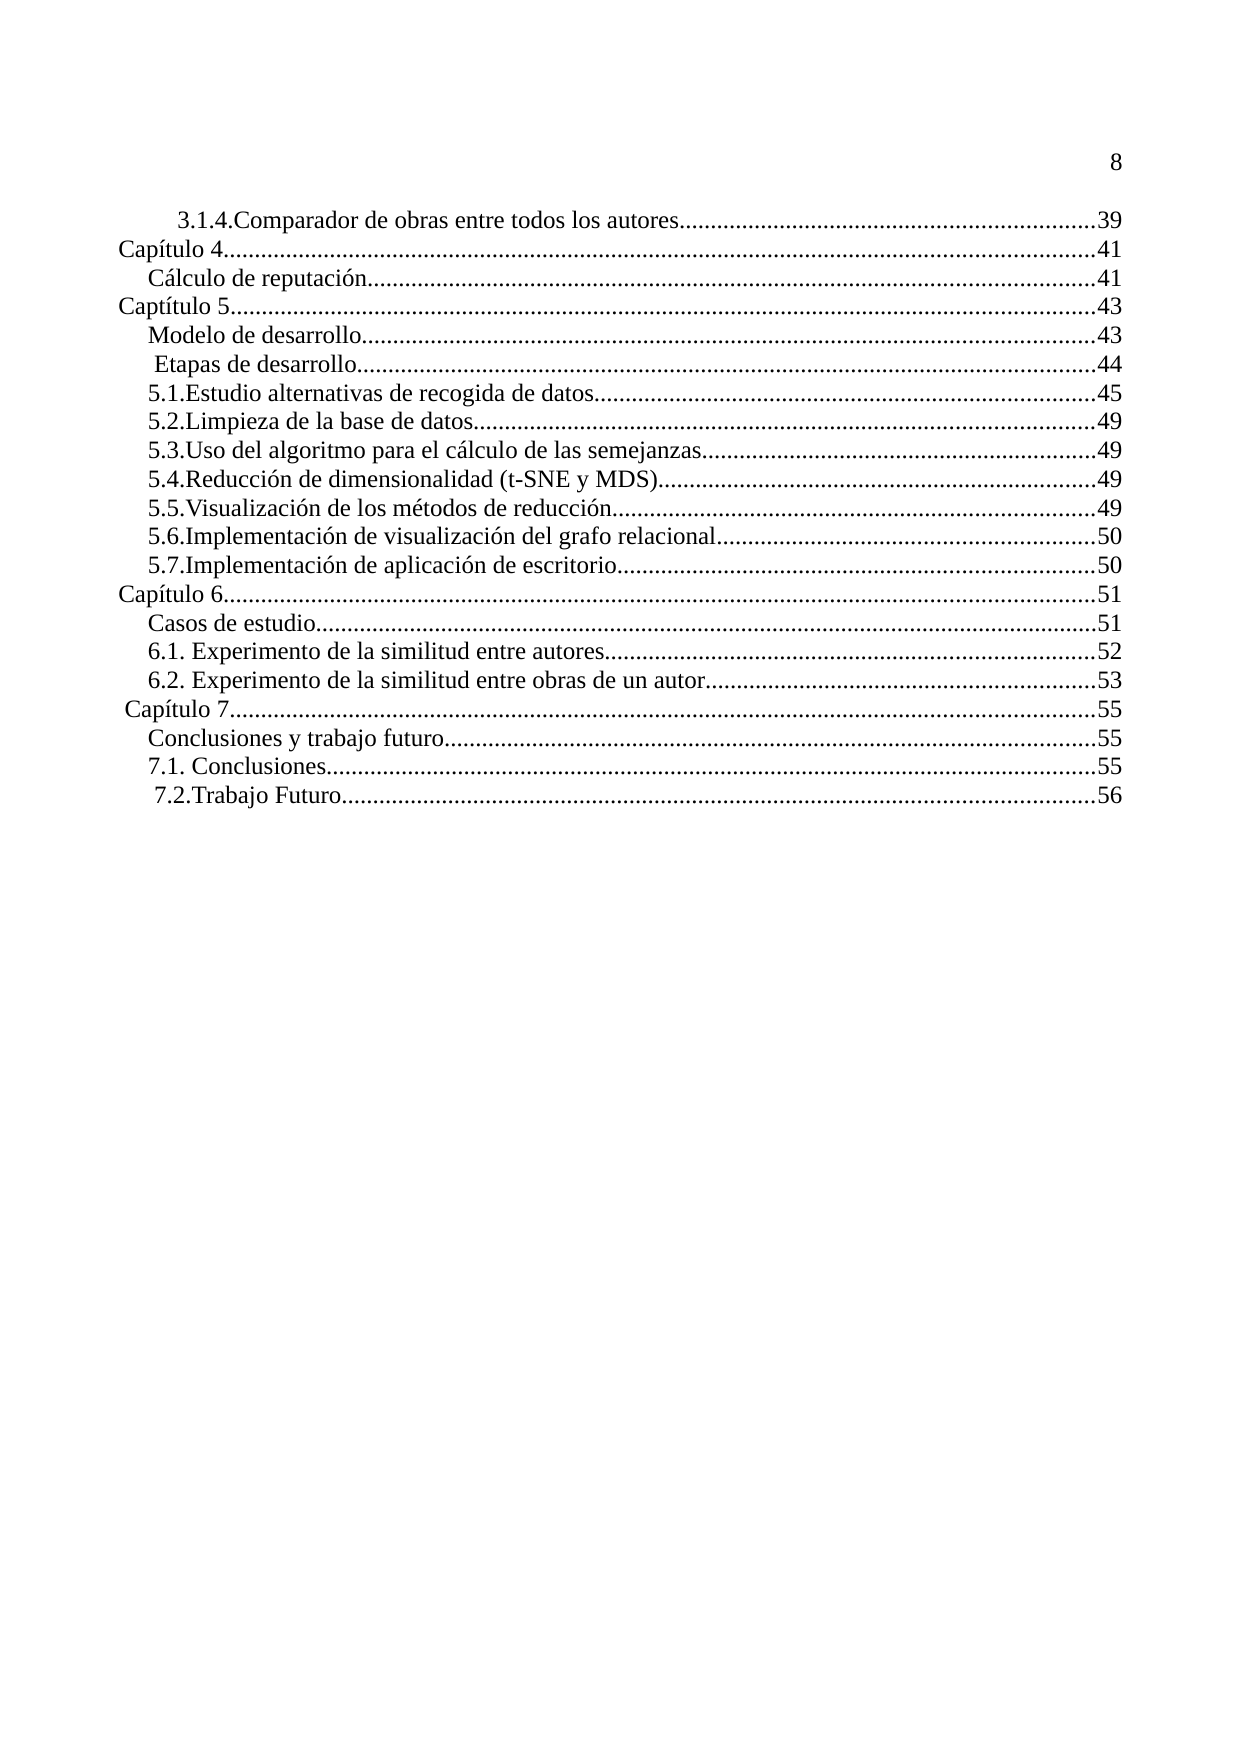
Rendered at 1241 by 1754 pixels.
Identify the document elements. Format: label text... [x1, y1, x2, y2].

text Capítulo 4 41 [118, 234, 1122, 263]
text Modelo de desarrollo 43 [148, 320, 1122, 349]
text Casos de estudio 51 [148, 608, 1122, 636]
text 3.1.4.Comparador de obras entre todos los autores 39 [177, 205, 1122, 234]
text 6.1. Experimento de la similitud entre autores 52 [148, 636, 1122, 665]
text 7.1. Conclusiones 55 [148, 751, 1122, 780]
text 5.2.Limpieza de la base de datos 49 [148, 406, 1122, 435]
text Cálculo de reputación 41 [148, 263, 1122, 291]
text 7.2.Trabajo Futuro 56 [148, 780, 1122, 809]
text Etapas de desarrollo 44 [148, 349, 1122, 378]
text 6.2. Experimento de la similitud entre obras de un autor 53 [148, 665, 1122, 694]
text Capítulo 6 51 [118, 579, 1122, 608]
text 5.4.Reducción de dimensionalidad (t-SNE y MDS) 49 [148, 464, 1122, 493]
text 5.6.Implementación de visualización del grafo relacional. 50 [148, 521, 1122, 550]
text Captítulo 5 43 [118, 291, 1122, 320]
text Capítulo 7 55 [118, 694, 1122, 723]
text 5.5.Visualización de los métodos de reducción 49 [148, 493, 1122, 521]
text Conclusiones y trabajo futuro 55 [148, 723, 1122, 751]
text 5.3.Uso del algoritmo para el cálculo de las semejanzas 49 [148, 435, 1122, 464]
text 5.7.Implementación de aplicación de escritorio 50 [148, 550, 1122, 579]
text 5.1.Estudio alternativas de recogida de datos 45 [148, 378, 1122, 406]
